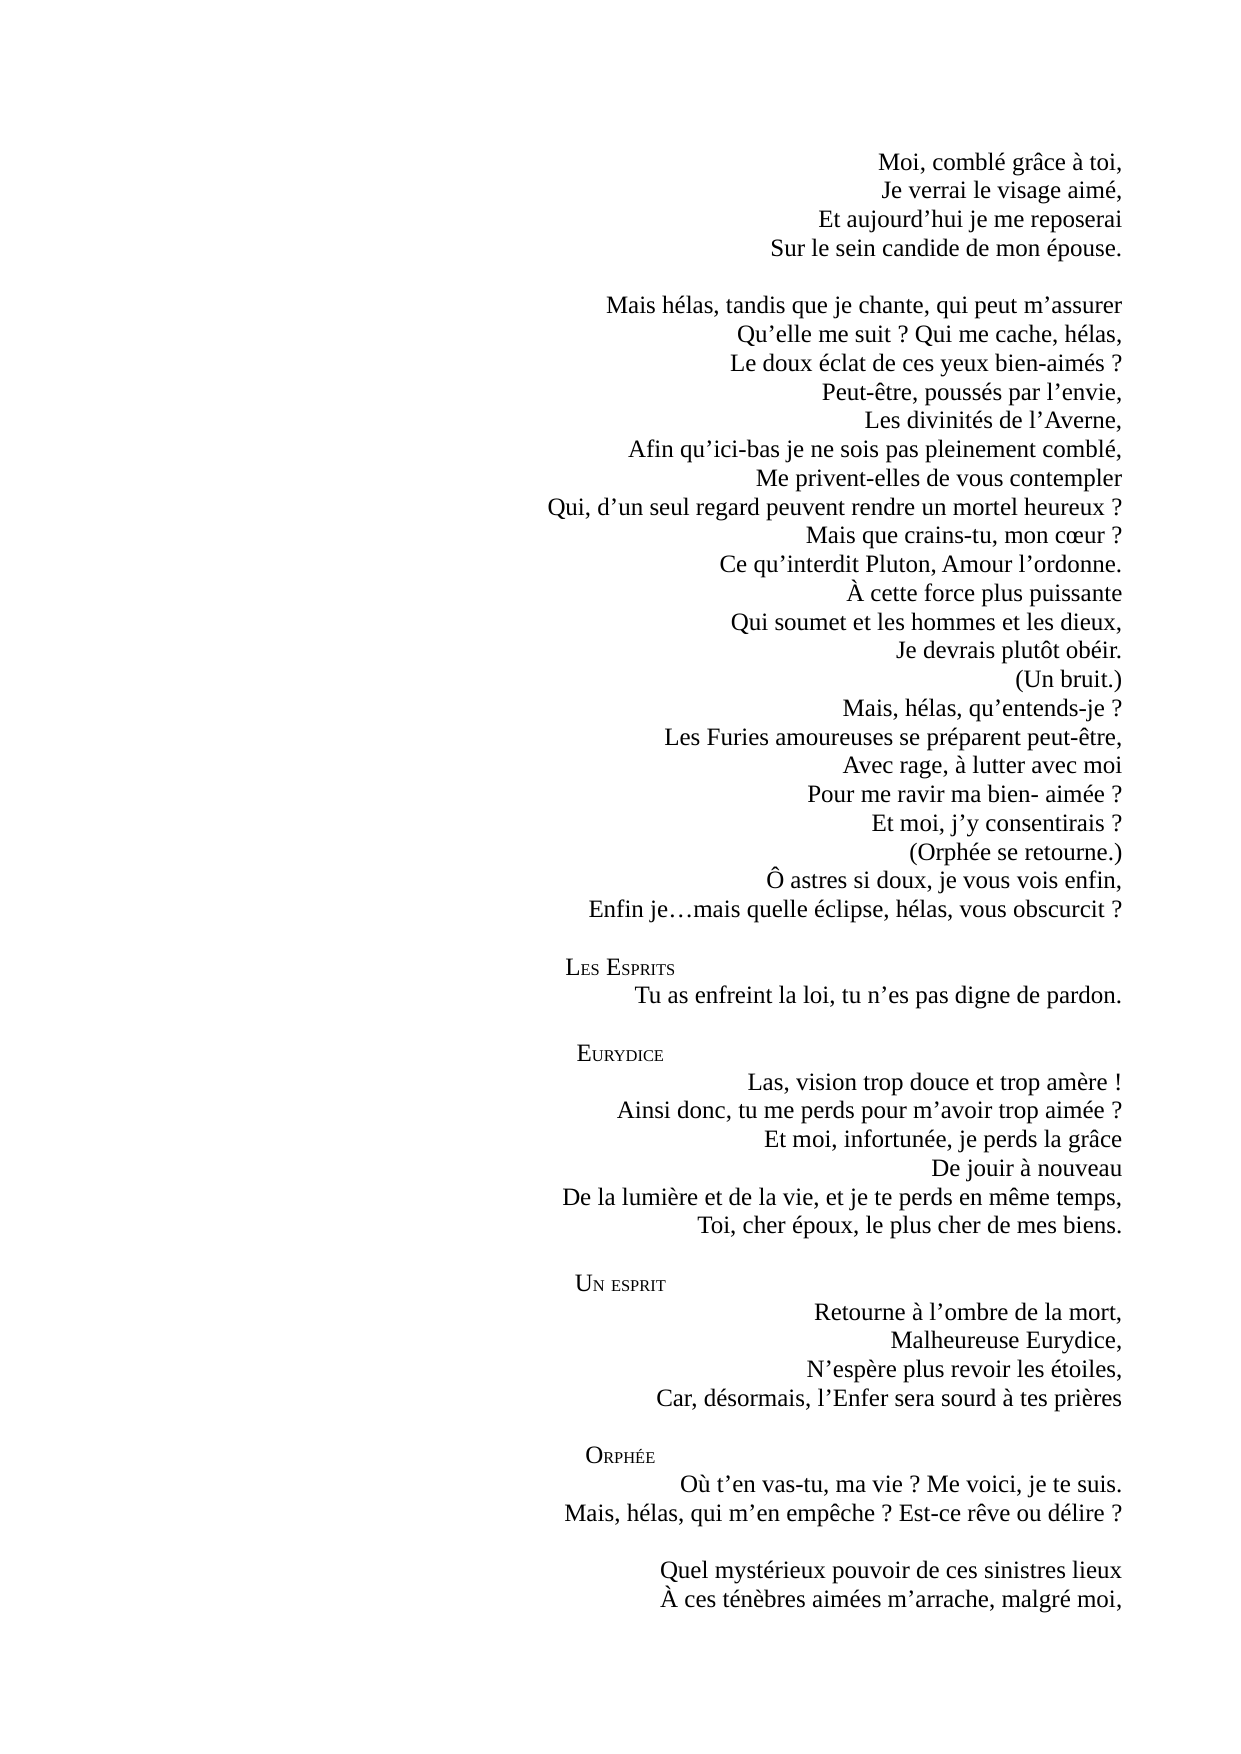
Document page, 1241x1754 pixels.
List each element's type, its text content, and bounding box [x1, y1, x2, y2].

text Qui soumet et les hommes et les dieux, [118, 607, 1122, 636]
text Les divinités de l’Averne, [118, 406, 1122, 434]
text Et moi, infortunée, je perds la grâce [118, 1124, 1122, 1153]
text Me privent-elles de vous contempler [118, 463, 1122, 492]
text Malheureuse Eurydice, [118, 1326, 1122, 1354]
text Je verrai le visage aimé, [118, 176, 1122, 204]
text Avec rage, à lutter avec moi [118, 751, 1122, 779]
text Ô astres si doux, je vous vois enfin, [118, 866, 1122, 894]
text Pour me ravir ma bien- aimée ? [118, 779, 1122, 808]
text Ainsi donc, tu me perds pour m’avoir trop aimée ? [118, 1096, 1122, 1124]
text Qui, d’un seul regard peuvent rendre un mortel heureux ? [118, 492, 1122, 521]
text Sur le sein candide de mon épouse. [118, 233, 1122, 262]
text (Orphée se retourne.) [118, 837, 1122, 866]
text À ces ténèbres aimées m’arrache, malgré moi, [118, 1584, 1122, 1613]
text À cette force plus puissante [118, 578, 1122, 607]
text Quel mystérieux pouvoir de ces sinistres lieux [118, 1556, 1122, 1584]
text De la lumière et de la vie, et je te perds en même temps, [118, 1182, 1122, 1211]
text Mais, hélas, qui m’en empêche ? Est-ce rêve ou délire ? [118, 1498, 1122, 1527]
text Le doux éclat de ces yeux bien-aimés ? [118, 348, 1122, 377]
text Orphée [118, 1441, 1122, 1469]
text Mais, hélas, qu’entends-je ? [118, 693, 1122, 722]
text Et moi, j’y consentirais ? [118, 808, 1122, 837]
text Où t’en vas-tu, ma vie ? Me voici, je te suis. [118, 1469, 1122, 1498]
text Eurydice [118, 1038, 1122, 1067]
text Toi, cher époux, le plus cher de mes biens. [118, 1211, 1122, 1239]
text Las, vision trop douce et trop amère ! [118, 1067, 1122, 1096]
text Un esprit [118, 1268, 1122, 1297]
text Les Esprits [118, 952, 1122, 981]
text Je devrais plutôt obéir. [118, 636, 1122, 664]
text Et aujourd’hui je me reposerai [118, 204, 1122, 233]
text De jouir à nouveau [118, 1153, 1122, 1182]
text Qu’elle me suit ? Qui me cache, hélas, [118, 319, 1122, 348]
text Afin qu’ici-bas je ne sois pas pleinement comblé, [118, 434, 1122, 463]
text Mais hélas, tandis que je chante, qui peut m’assurer [118, 291, 1122, 319]
text Ce qu’interdit Pluton, Amour l’ordonne. [118, 549, 1122, 578]
text Peut-être, poussés par l’envie, [118, 377, 1122, 406]
text Moi, comblé grâce à toi, [118, 147, 1122, 176]
text N’espère plus revoir les étoiles, [118, 1354, 1122, 1383]
text Car, désormais, l’Enfer sera sourd à tes prières [118, 1383, 1122, 1412]
text Mais que crains-tu, mon cœur ? [118, 521, 1122, 549]
text (Un bruit.) [118, 664, 1122, 693]
text Retourne à l’ombre de la mort, [118, 1297, 1122, 1326]
text Les Furies amoureuses se préparent peut-être, [118, 722, 1122, 751]
text Tu as enfreint la loi, tu n’es pas digne de pardon. [118, 981, 1122, 1009]
text Enfin je…mais quelle éclipse, hélas, vous obscurcit ? [118, 894, 1122, 923]
